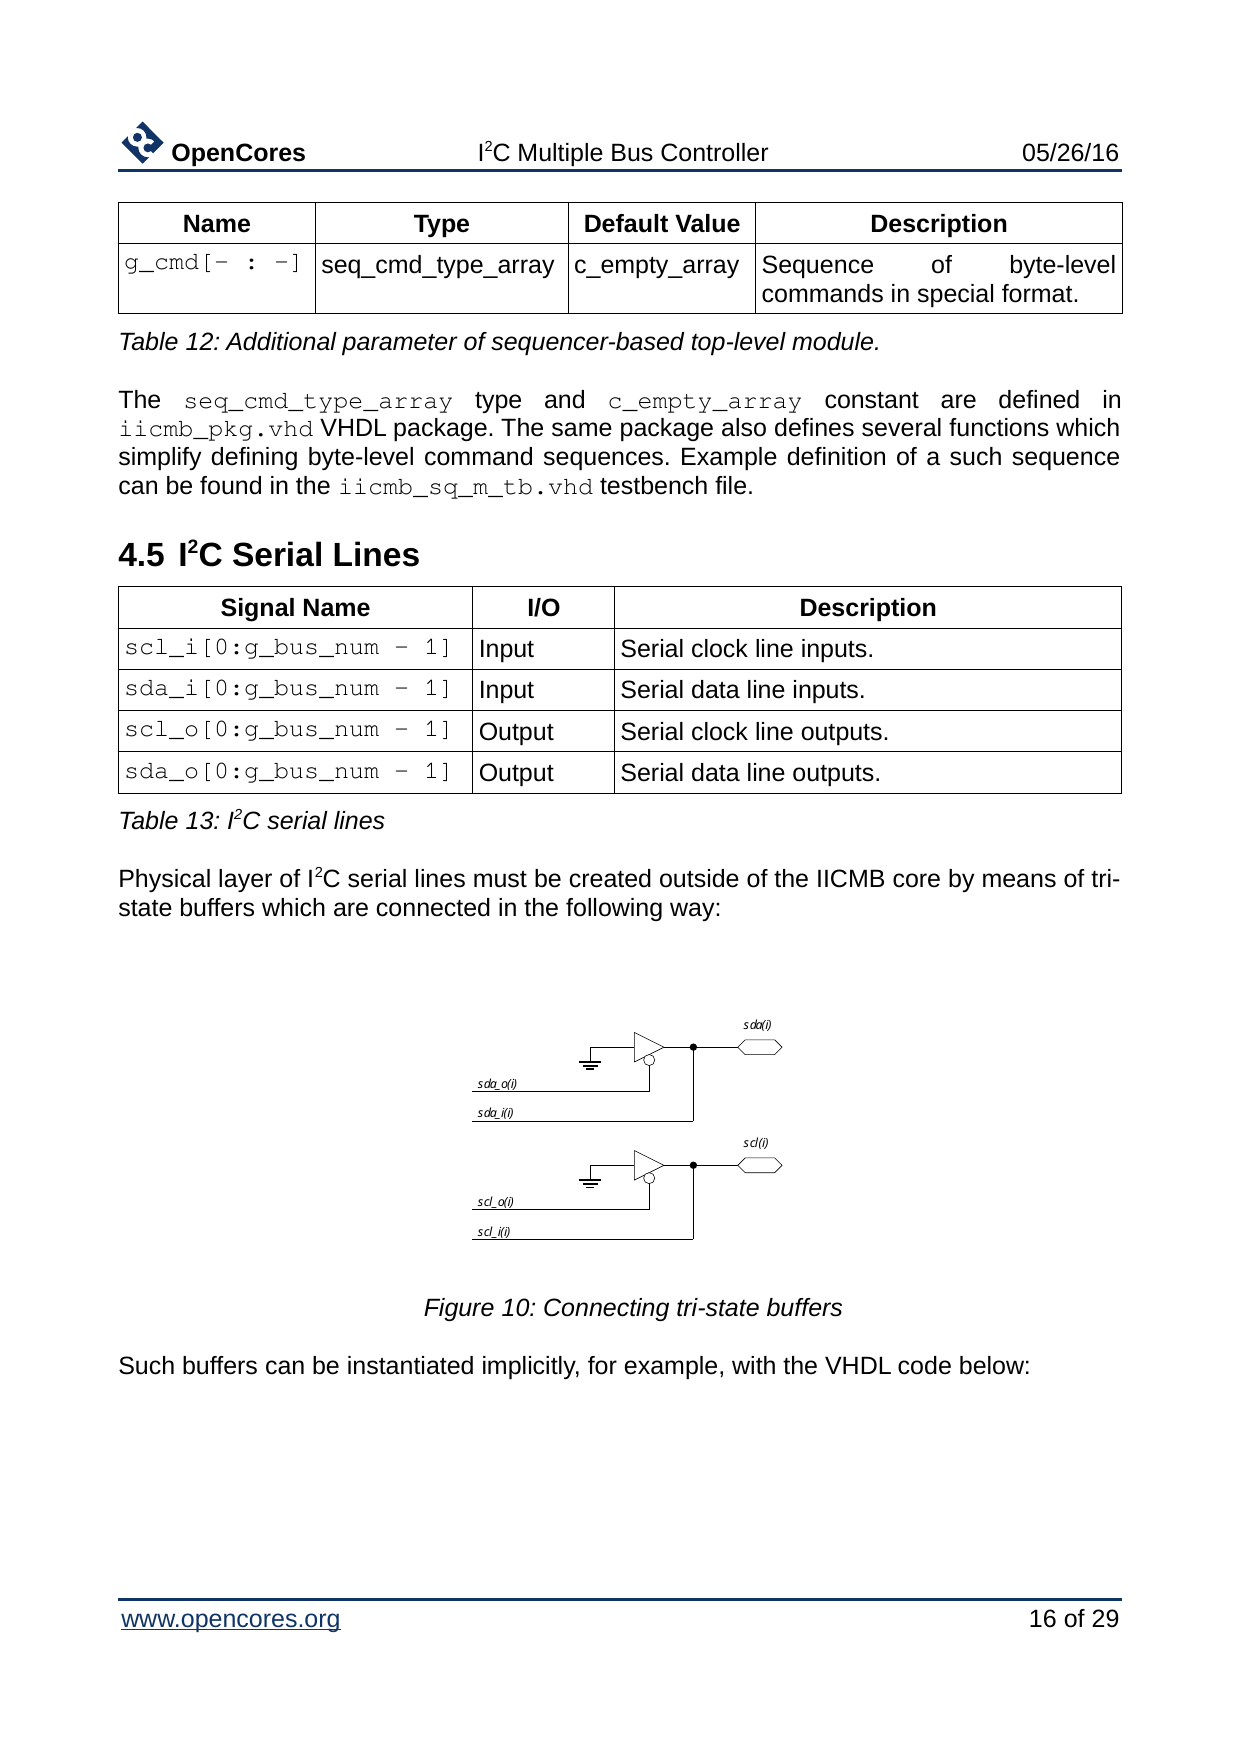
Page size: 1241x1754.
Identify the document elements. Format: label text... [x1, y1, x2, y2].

table_cell Input [473, 629, 614, 669]
text Table 13: I2C serial lines [118, 806, 1122, 835]
table_header Signal Name [119, 587, 472, 627]
table_header Description [615, 587, 1121, 627]
table_cell Serial clock line inputs. [615, 629, 1121, 669]
table_cell Output [473, 711, 614, 751]
table_cell scl_o[0:g_bus_num - 1] [119, 711, 472, 751]
table_header Default Value [569, 203, 755, 243]
table_cell scl_i[0:g_bus_num - 1] [119, 629, 472, 669]
table_cell c_empty_array [569, 244, 755, 313]
text Physical layer of I2C serial lines must be created outside of the IICMB core by means of tri-state buffers which are connected in the following way: [118, 864, 1122, 922]
table_cell sda_o[0:g_bus_num - 1] [119, 752, 472, 792]
text Table 12: Additional parameter of sequencer-based top-level module. [118, 326, 1122, 355]
table_header I/O [473, 587, 614, 627]
text [254, 965, 1015, 978]
table_cell Serial data line outputs. [615, 752, 1121, 792]
text Such buffers can be instantiated implicitly, for example, with the VHDL code below: [118, 936, 1122, 1379]
table_cell seq_cmd_type_array [316, 244, 568, 313]
table_cell g_cmd[– : –] [119, 244, 315, 313]
table_cell Serial data line inputs. [615, 670, 1121, 710]
text Figure 10: Connecting tri-state buffers [254, 978, 1015, 1321]
table_cell Input [473, 670, 614, 710]
table_cell sda_i[0:g_bus_num - 1] [119, 670, 472, 710]
table_cell Serial clock line outputs. [615, 711, 1121, 751]
text The seq_cmd_type_array type and c_empty_array constant are defined in iicmb_pkg.vhd VHDL package. The same package also defines several functions which simplify defining byte-level command sequences. Example definition of a such sequence can be found in the iicmb_sq_m_tb.vhd testbench file. [118, 385, 1122, 500]
table_cell Sequence of byte-level commands in special format. [756, 244, 1122, 313]
table_header Name [119, 203, 315, 243]
table_header Description [756, 203, 1122, 243]
table_cell Output [473, 752, 614, 792]
subtitle I2C Serial Lines [118, 535, 1122, 574]
table_header Type [316, 203, 568, 243]
